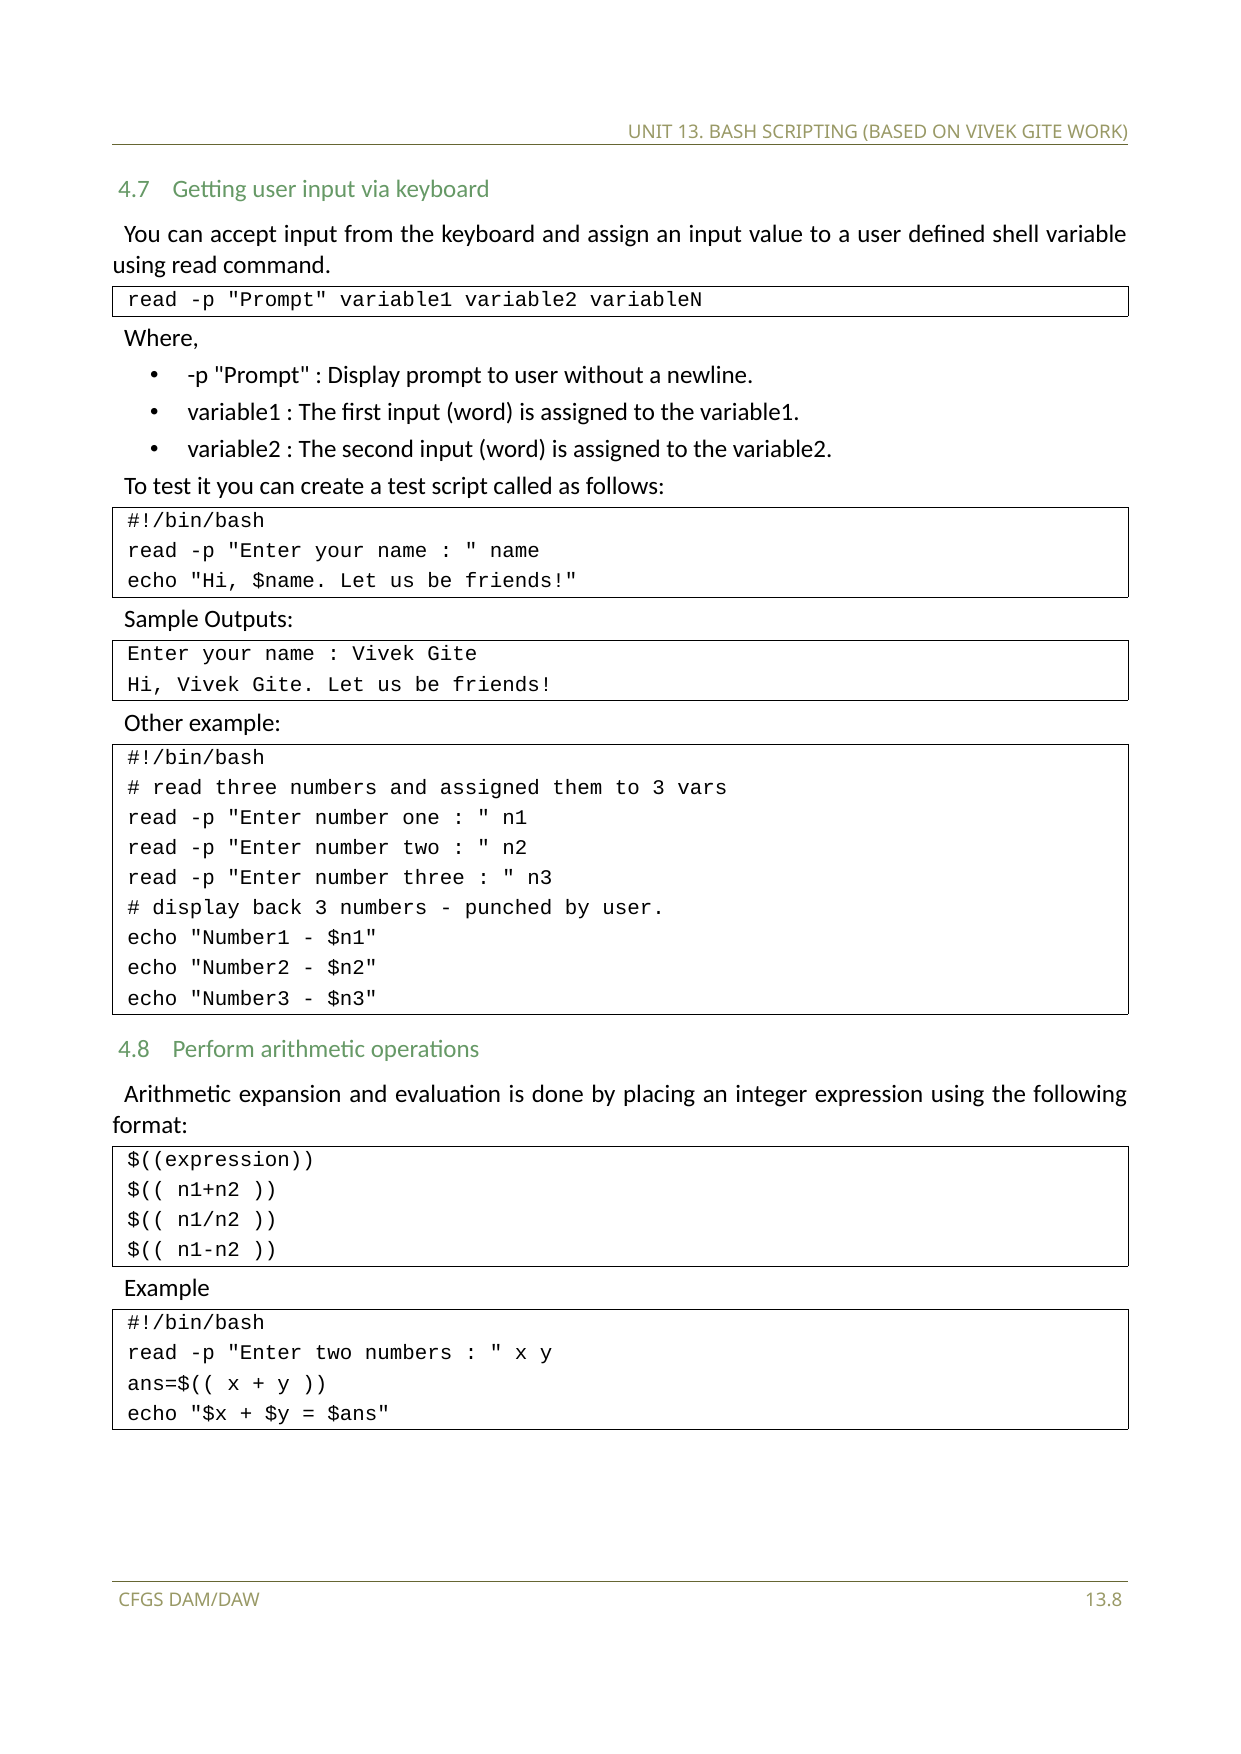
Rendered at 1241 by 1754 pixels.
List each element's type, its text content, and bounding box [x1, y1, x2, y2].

list -p "Prompt" : Display prompt to user without a newline. [150, 359, 1128, 390]
text $(( n1-n2 )) [113, 1236, 1128, 1266]
text Sample Outputs: [112, 603, 1128, 634]
text # read three numbers and assigned them to 3 vars [113, 774, 1128, 800]
text read -p "Enter number two : " n2 [113, 834, 1128, 861]
text Arithmetic expansion and evaluation is done by placing an integer expression using the following format: [112, 1078, 1128, 1139]
text $((expression)) [113, 1147, 1128, 1172]
text Other example: [112, 707, 1128, 737]
text $(( n1+n2 )) [113, 1176, 1128, 1203]
text echo "Number1 - $n1" [113, 924, 1128, 951]
text ans=$(( x + y )) [113, 1369, 1128, 1396]
subtitle Perform arithmetic operations [112, 1033, 1128, 1063]
text To test it you can create a test script called as follows: [112, 470, 1128, 501]
text # display back 3 numbers - punched by user. [113, 894, 1128, 921]
text read -p "Enter two numbers : " x y [113, 1339, 1128, 1366]
text read -p "Enter number one : " n1 [113, 804, 1128, 831]
text echo "Number2 - $n2" [113, 954, 1128, 981]
text read -p "Enter number three : " n3 [113, 864, 1128, 891]
text echo "$x + $y = $ans" [113, 1399, 1128, 1429]
text read -p "Enter your name : " name [113, 537, 1128, 564]
text echo "Number3 - $n3" [113, 984, 1128, 1014]
list variable2 : The second input (word) is assigned to the variable2. [150, 433, 1128, 464]
text You can accept input from the keyboard and assign an input value to a user defined shell variable using read command. [112, 218, 1128, 279]
text #!/bin/bash [113, 1310, 1128, 1336]
text Example [112, 1272, 1128, 1303]
text Hi, Vivek Gite. Let us be friends! [113, 671, 1128, 700]
text #!/bin/bash [113, 508, 1128, 534]
text echo "Hi, $name. Let us be friends!" [113, 567, 1128, 597]
list variable1 : The first input (word) is assigned to the variable1. [150, 396, 1128, 427]
subtitle Getting user input via keyboard [112, 173, 1128, 204]
text read -p "Prompt" variable1 variable2 variableN [113, 287, 1128, 316]
text #!/bin/bash [113, 745, 1128, 770]
text $(( n1/n2 )) [113, 1206, 1128, 1233]
text Enter your name : Vivek Gite [113, 641, 1128, 667]
text Where, [112, 322, 1128, 353]
